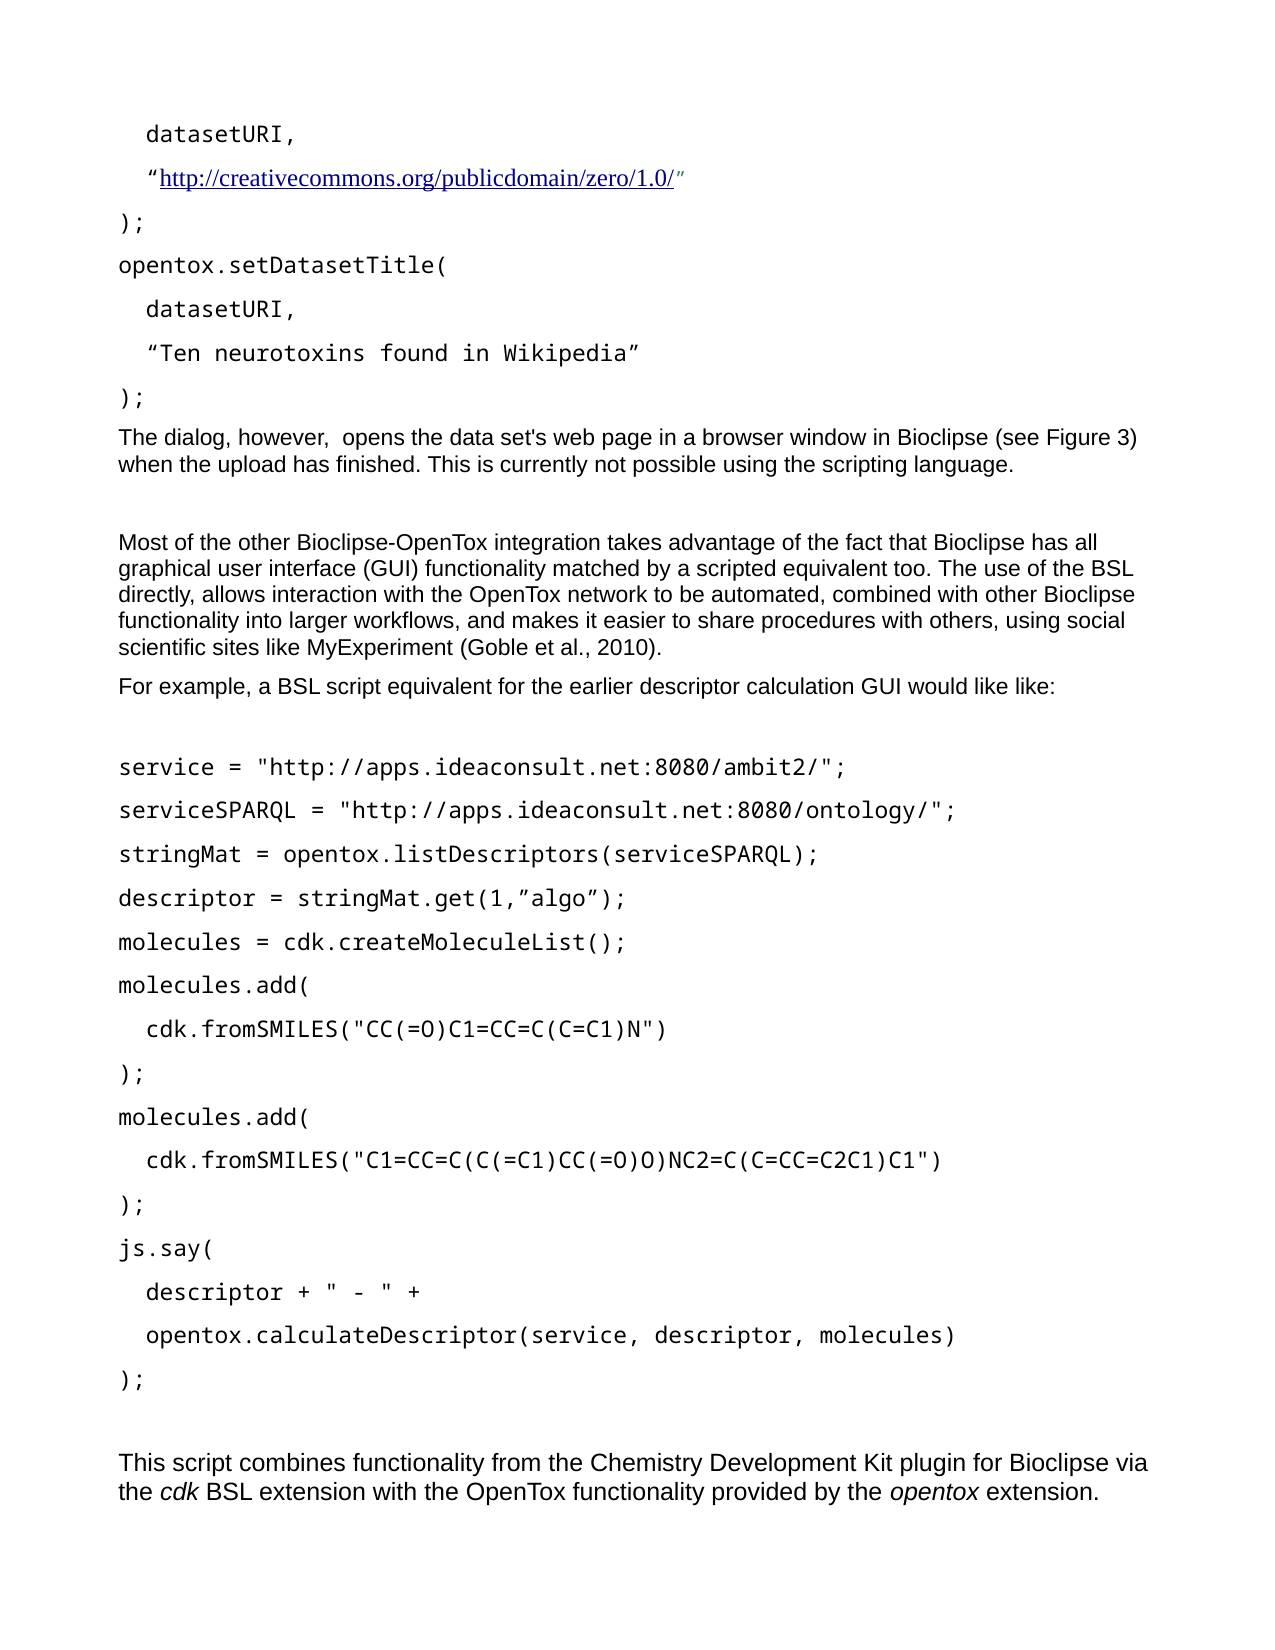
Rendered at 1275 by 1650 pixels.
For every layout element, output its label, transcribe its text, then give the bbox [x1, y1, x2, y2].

text stringMat = opentox.listDescriptors(serviceSPARQL); [118, 838, 1157, 869]
text ); [118, 381, 1157, 412]
text cdk.fromSMILES("CC(=O)C1=CC=C(C=C1)N") [118, 1013, 1157, 1044]
text “Ten neurotoxins found in Wikipedia” [118, 337, 1157, 368]
text molecules.add( [118, 1100, 1157, 1132]
text ); [118, 1188, 1157, 1219]
text datasetURI, [118, 293, 1157, 324]
text service = "http://apps.ideaconsult.net:8080/ambit2/"; [118, 750, 1157, 782]
text For example, a BSL script equivalent for the earlier descriptor calculation GUI would like like: [118, 673, 1157, 699]
text cdk.fromSMILES("C1=CC=C(C(=C1)CC(=O)O)NC2=C(C=CC=C2C1)C1") [118, 1144, 1157, 1175]
text descriptor = stringMat.get(1,”algo”); [118, 882, 1157, 913]
text ); [118, 1363, 1157, 1394]
text molecules = cdk.createMoleculeList(); [118, 925, 1157, 957]
text descriptor + " - " + [118, 1275, 1157, 1307]
text opentox.calculateDescriptor(service, descriptor, molecules) [118, 1319, 1157, 1350]
text The dialog, however, opens the data set's web page in a browser window in Bioclipse (see Figure 3) when the upload has finished. This is currently not possible using the scripting language. [118, 424, 1157, 477]
text opentox.setDatasetTitle( [118, 249, 1157, 281]
text Most of the other Bioclipse-OpenTox integration takes advantage of the fact that Bioclipse has all graphical user interface (GUI) functionality matched by a scripted equivalent too. The use of the BSL directly, allows interaction with the OpenTox network to be automated, combined with other Bioclipse functionality into larger workflows, and makes it easier to share procedures with others, using social scientific sites like MyExperiment (Goble et al., 2010). [118, 528, 1157, 660]
text ); [118, 1057, 1157, 1088]
text serviceSPARQL = "http://apps.ideaconsult.net:8080/ontology/"; [118, 794, 1157, 825]
text This script combines functionality from the Chemistry Development Kit plugin for Bioclipse via the cdk BSL extension with the OpenTox functionality provided by the opentox extension. [118, 1448, 1157, 1505]
text ); [118, 206, 1157, 237]
text js.say( [118, 1232, 1157, 1263]
text “http://creativecommons.org/publicdomain/zero/1.0/” [118, 162, 1157, 193]
text datasetURI, [118, 118, 1157, 149]
text molecules.add( [118, 969, 1157, 1000]
